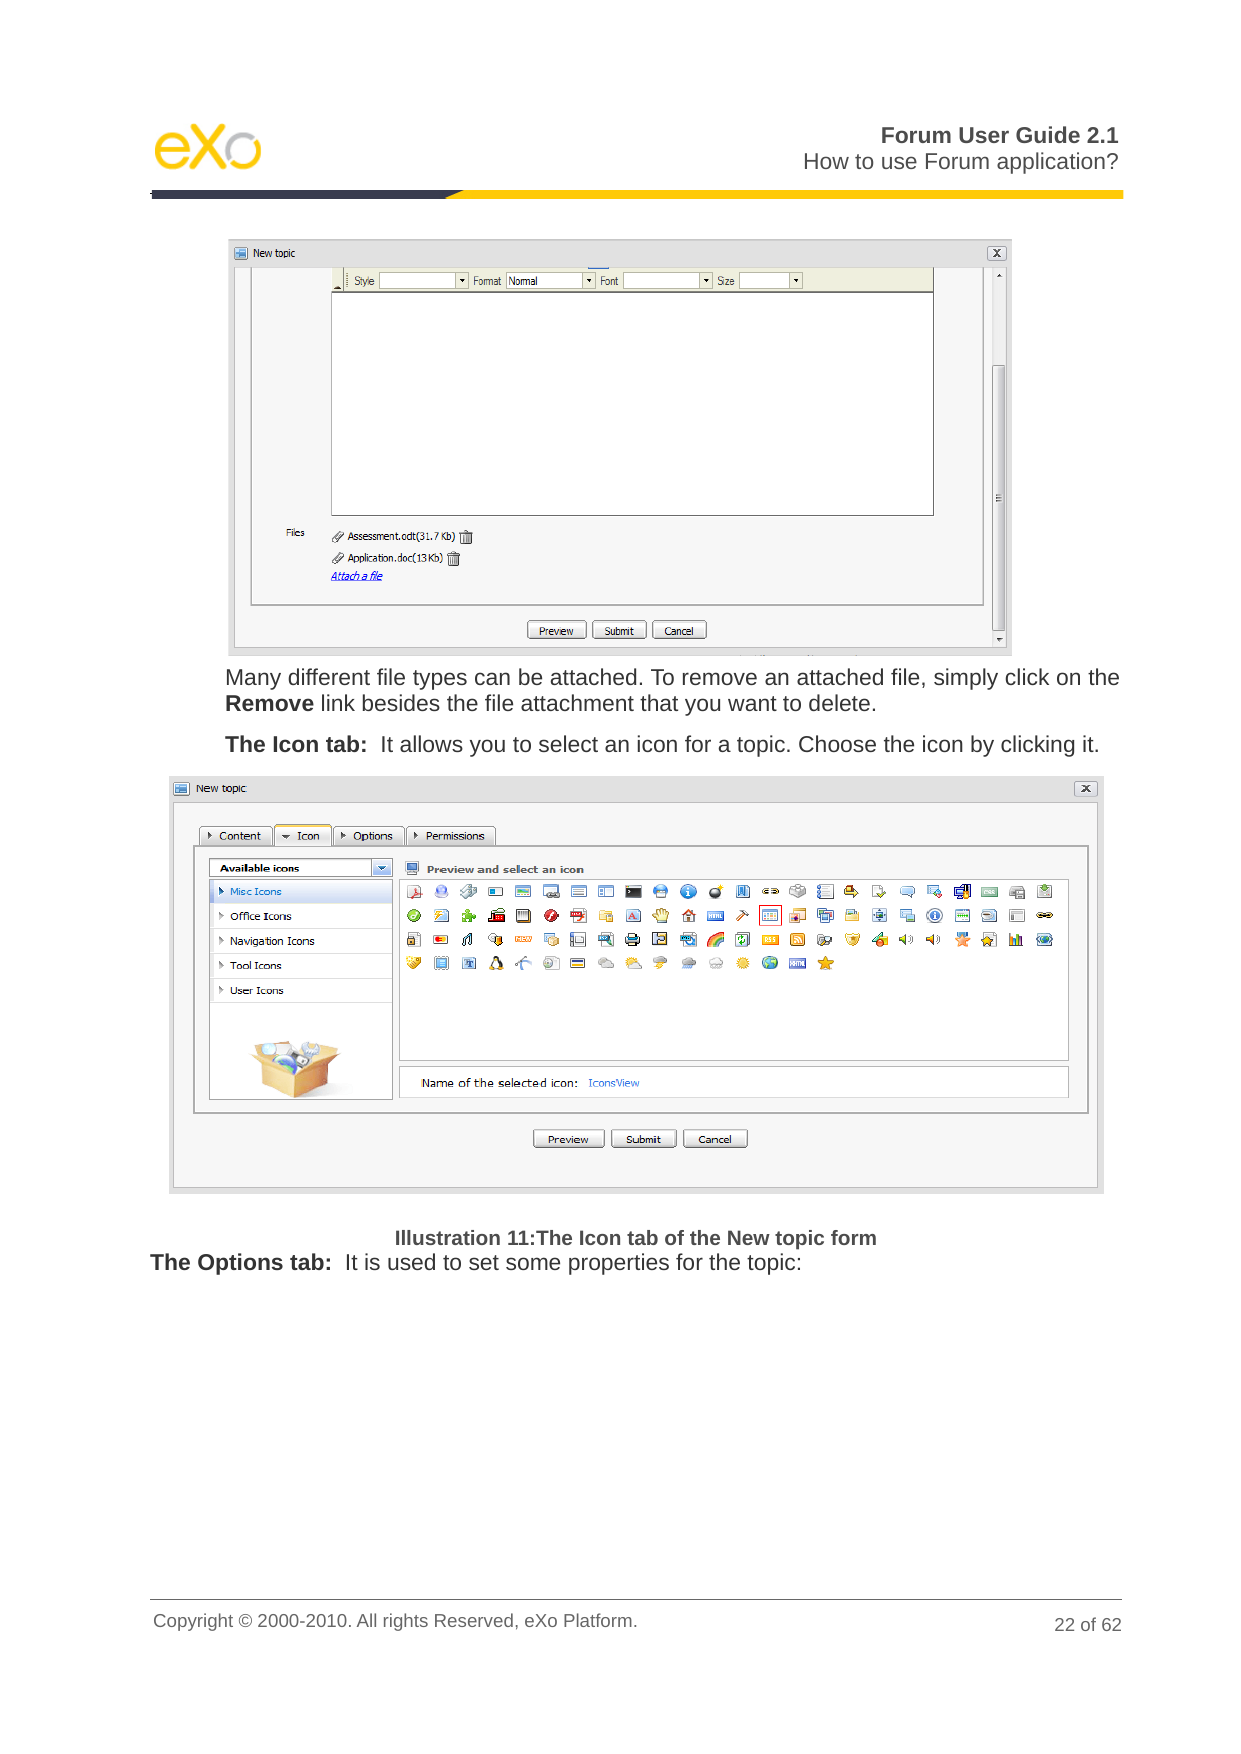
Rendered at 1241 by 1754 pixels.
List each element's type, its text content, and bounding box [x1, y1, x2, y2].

picture [151, 190, 1124, 199]
text Illustration 11:The Icon tab of the New topic form [160, 840, 1112, 1249]
text The Options tab: It is used to set some properties for the topic: [150, 765, 1122, 1276]
picture [228, 239, 1012, 656]
list The Icon tab: It allows you to select an icon for a topic. Choose the icon by clicking it. [187, 731, 1122, 758]
list Many different file types can be attached. To remove an attached file, simply click on the Remove link besides the file attachment that you want to delete. [187, 223, 1122, 716]
picture [169, 776, 1104, 1194]
picture [155, 123, 262, 170]
